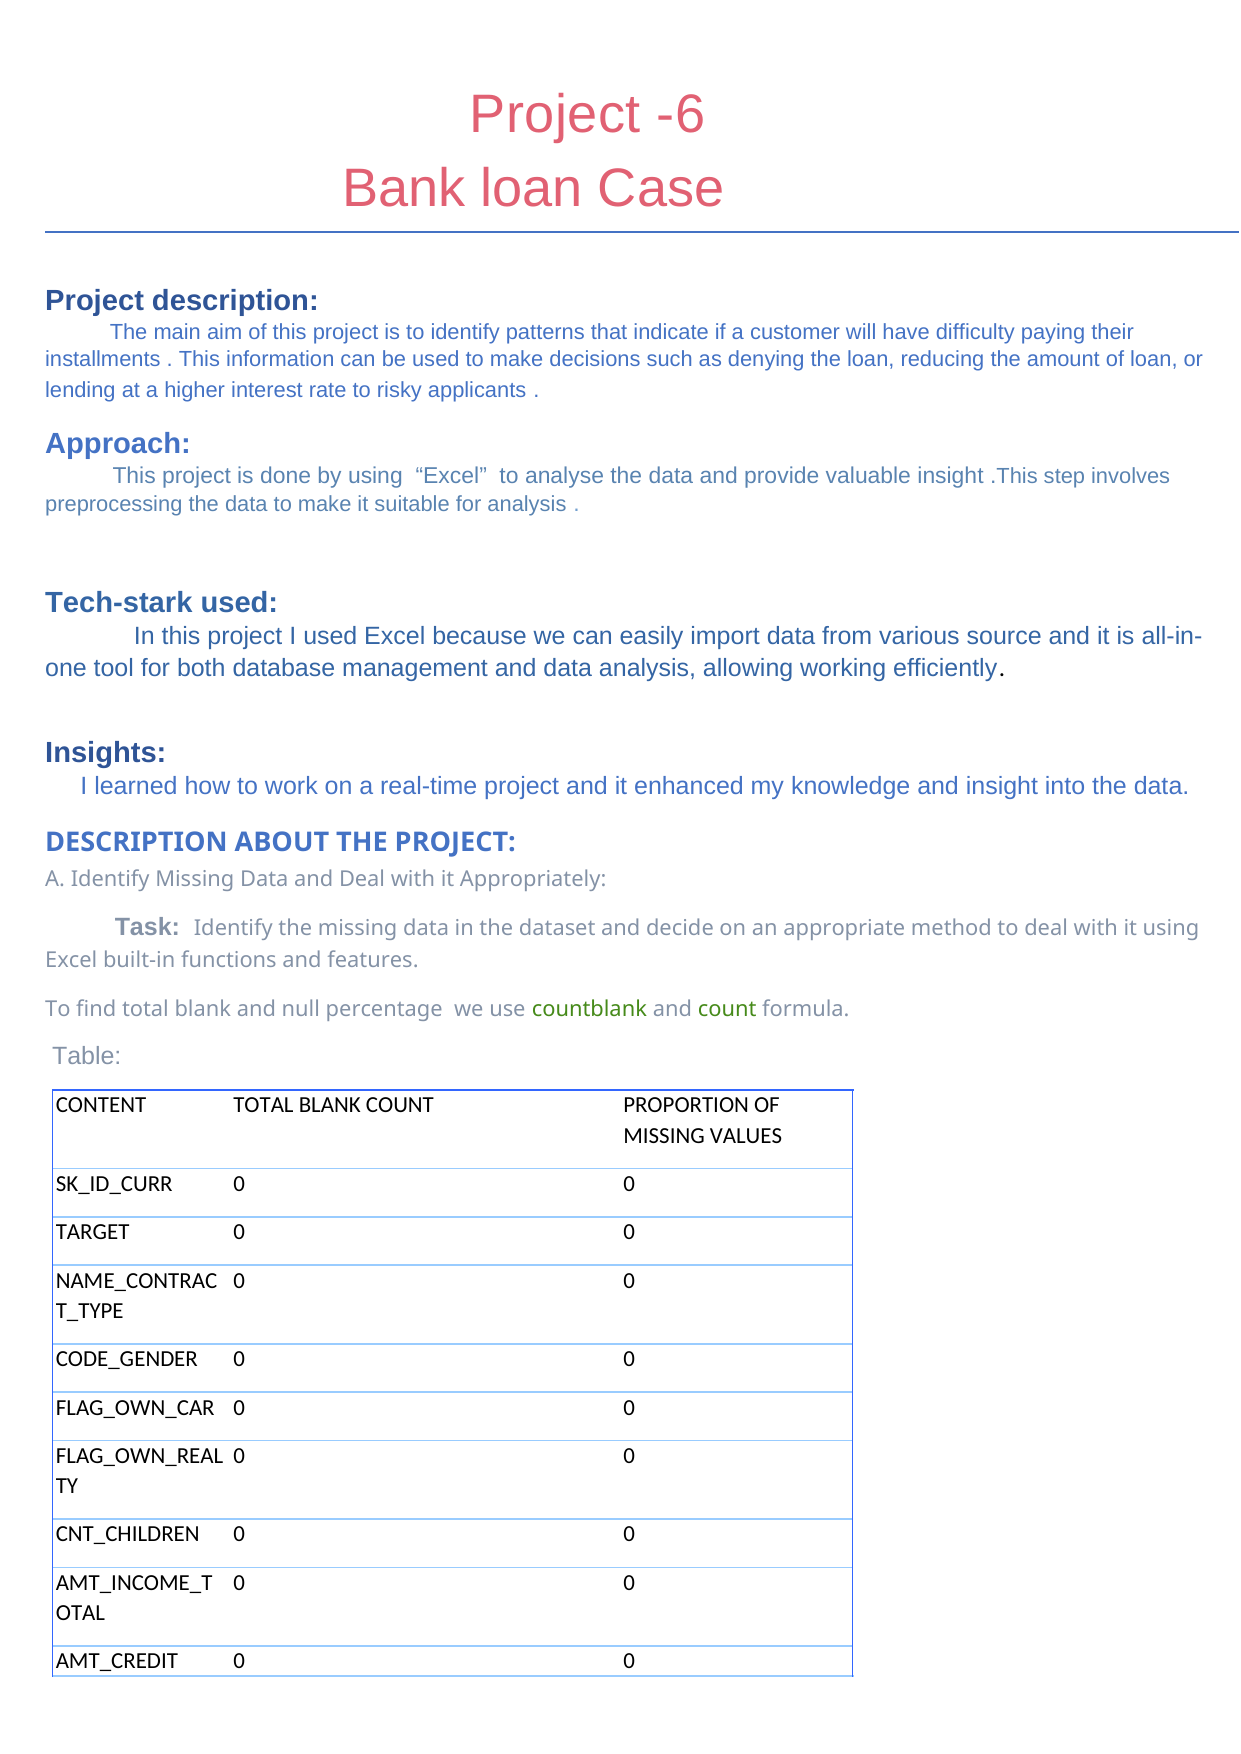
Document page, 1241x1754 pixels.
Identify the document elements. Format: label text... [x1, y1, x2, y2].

table_cell 0 [620, 1647, 852, 1675]
subtitle Project description: [45, 283, 1239, 316]
table_cell AMT_INCOME_TOTAL [53, 1568, 230, 1645]
table_cell 0 [620, 1266, 852, 1343]
text This project is done by using “Excel” to analyse the data and provide valuable insight .This step involves preprocessing the data to make it suitable for analysis . [45, 462, 1239, 517]
subtitle Approach: [45, 426, 1239, 459]
table_cell AMT_CREDIT [53, 1647, 230, 1675]
table_cell 0 [230, 1568, 620, 1645]
subtitle DESCRIPTION ABOUT THE PROJECT: [45, 823, 1239, 860]
table_cell 0 [230, 1520, 620, 1566]
table_header TOTAL BLANK COUNT [230, 1091, 620, 1168]
table_cell FLAG_OWN_REALTY [53, 1441, 230, 1518]
table_cell 0 [620, 1393, 852, 1439]
table_cell 0 [230, 1266, 620, 1343]
table_cell 0 [230, 1345, 620, 1391]
text Table: [45, 1041, 1239, 1070]
table_cell 0 [230, 1218, 620, 1264]
subtitle Insights: [45, 735, 1239, 768]
table_cell TARGET [53, 1218, 230, 1264]
text Task: Identify the missing data in the dataset and decide on an appropriate method to deal with it using Excel built-in functions and features. [45, 912, 1239, 974]
table_cell 0 [230, 1441, 620, 1518]
text I learned how to work on a real-time project and it enhanced my knowledge and insight into the data. [45, 771, 1239, 800]
table_cell 0 [620, 1218, 852, 1264]
table_header PROPORTION OF MISSING VALUES [620, 1091, 852, 1168]
table_header CONTENT [53, 1091, 230, 1168]
table_cell NAME_CONTRACT_TYPE [53, 1266, 230, 1343]
text The main aim of this project is to identify patterns that indicate if a customer will have difficulty paying their installments . This information can be used to make decisions such as denying the loan, reducing the amount of loan, or lending at a higher interest rate to risky applicants . [45, 319, 1239, 402]
table_cell 0 [230, 1647, 620, 1675]
table_cell CNT_CHILDREN [53, 1520, 230, 1566]
title Bank loan Case [45, 149, 1239, 231]
table_cell 0 [230, 1169, 620, 1216]
subtitle Tech-stark used: [45, 584, 1239, 618]
table_cell 0 [230, 1393, 620, 1439]
table_cell FLAG_OWN_CAR [53, 1393, 230, 1439]
table_cell 0 [620, 1568, 852, 1645]
title Project -6 [45, 75, 1239, 149]
table_cell SK_ID_CURR [53, 1169, 230, 1216]
table_cell 0 [620, 1520, 852, 1566]
text To find total blank and null percentage we use countblank and count formula. [45, 993, 1239, 1022]
table_cell CODE_GENDER [53, 1345, 230, 1391]
table_cell 0 [620, 1441, 852, 1518]
text In this project I used Excel because we can easily import data from various source and it is all-in-one tool for both database management and data analysis, allowing working efficiently. [45, 621, 1239, 682]
table_cell 0 [620, 1345, 852, 1391]
text A. Identify Missing Data and Deal with it Appropriately: [45, 863, 1239, 892]
table_cell 0 [620, 1169, 852, 1216]
